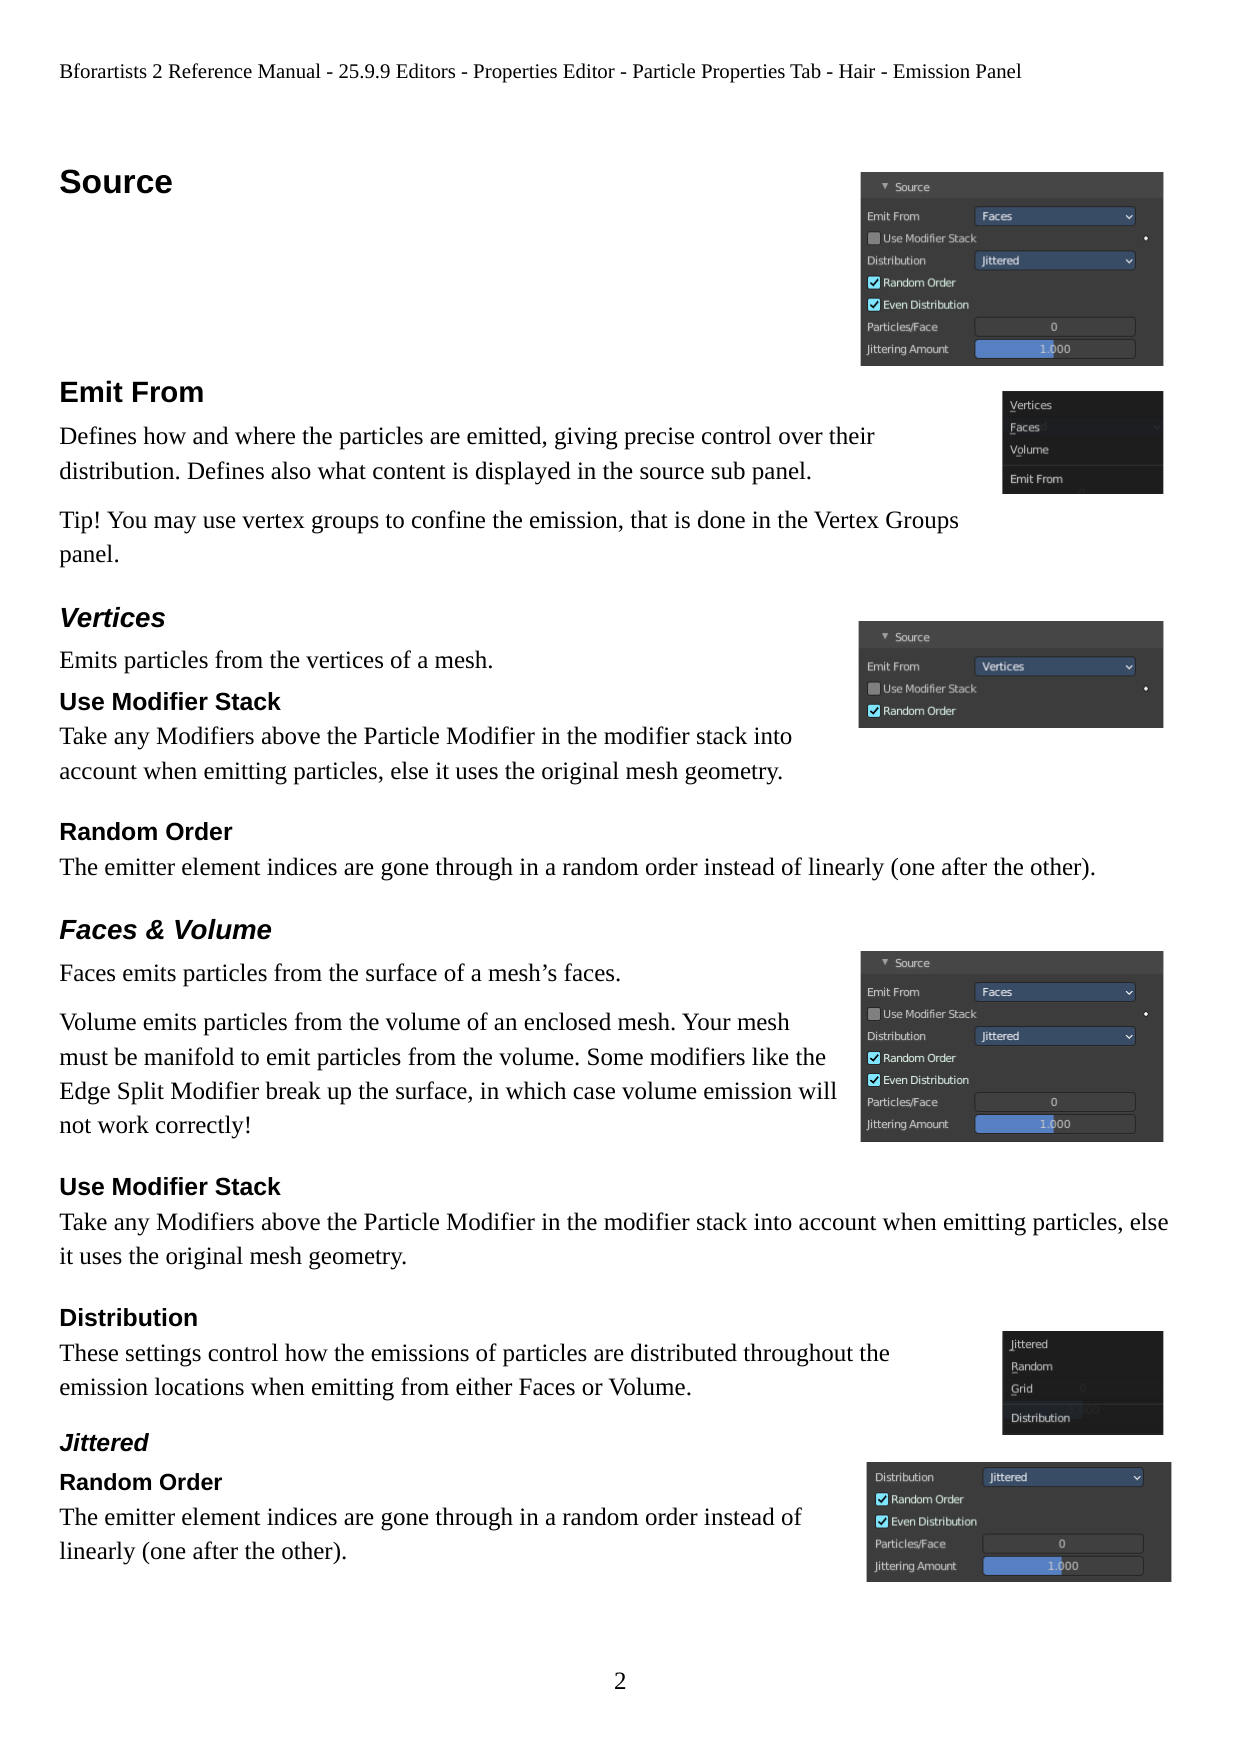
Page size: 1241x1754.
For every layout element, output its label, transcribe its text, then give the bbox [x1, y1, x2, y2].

picture [860, 951, 1164, 1142]
subtitle Use Modifier Stack [59, 1172, 1181, 1201]
subtitle Faces & Volume [59, 914, 1181, 946]
picture [1002, 1331, 1164, 1435]
subtitle Jittered [59, 1428, 1181, 1456]
text Faces emits particles from the surface of a mesh’s faces. [59, 958, 860, 987]
text The emitter element indices are gone through in a random order instead of linearly (one after the other). [59, 852, 1181, 881]
subtitle Random Order [59, 817, 1181, 846]
text Tip! You may use vertex groups to confine the emission, that is done in the Vertex Groups panel. [59, 505, 1181, 568]
text The emitter element indices are gone through in a random order instead of linearly (one after the other). [59, 1502, 866, 1565]
subtitle Vertices [59, 601, 1181, 633]
subtitle Distribution [59, 1303, 1181, 1332]
text Emits particles from the vertices of a mesh. [59, 645, 858, 674]
picture [858, 621, 1164, 728]
picture [1002, 391, 1164, 494]
text Take any Modifiers above the Particle Modifier in the modifier stack into account when emitting particles, else it uses the original mesh geometry. [59, 721, 1181, 784]
text Volume emits particles from the volume of an enclosed mesh. Your mesh must be manifold to emit particles from the volume. Some modifiers like the Edge Split Modifier break up the surface, in which case volume emission will not work correctly! [59, 1007, 860, 1139]
subtitle Use Modifier Stack [59, 687, 858, 715]
text Take any Modifiers above the Particle Modifier in the modifier stack into account when emitting particles, else it uses the original mesh geometry. [59, 1207, 1181, 1270]
picture [860, 172, 1164, 366]
text Defines how and where the particles are emitted, giving precise control over their distribution. Defines also what content is displayed in the source sub panel. [59, 421, 1002, 484]
subtitle Emit From [59, 375, 1181, 409]
subtitle Random Order [59, 1469, 866, 1495]
subtitle Source [59, 162, 1181, 201]
picture [866, 1462, 1172, 1582]
text These settings control how the emissions of particles are distributed throughout the emission locations when emitting from either Faces or Volume. [59, 1338, 1002, 1401]
subtitle [1164, 687, 1181, 715]
